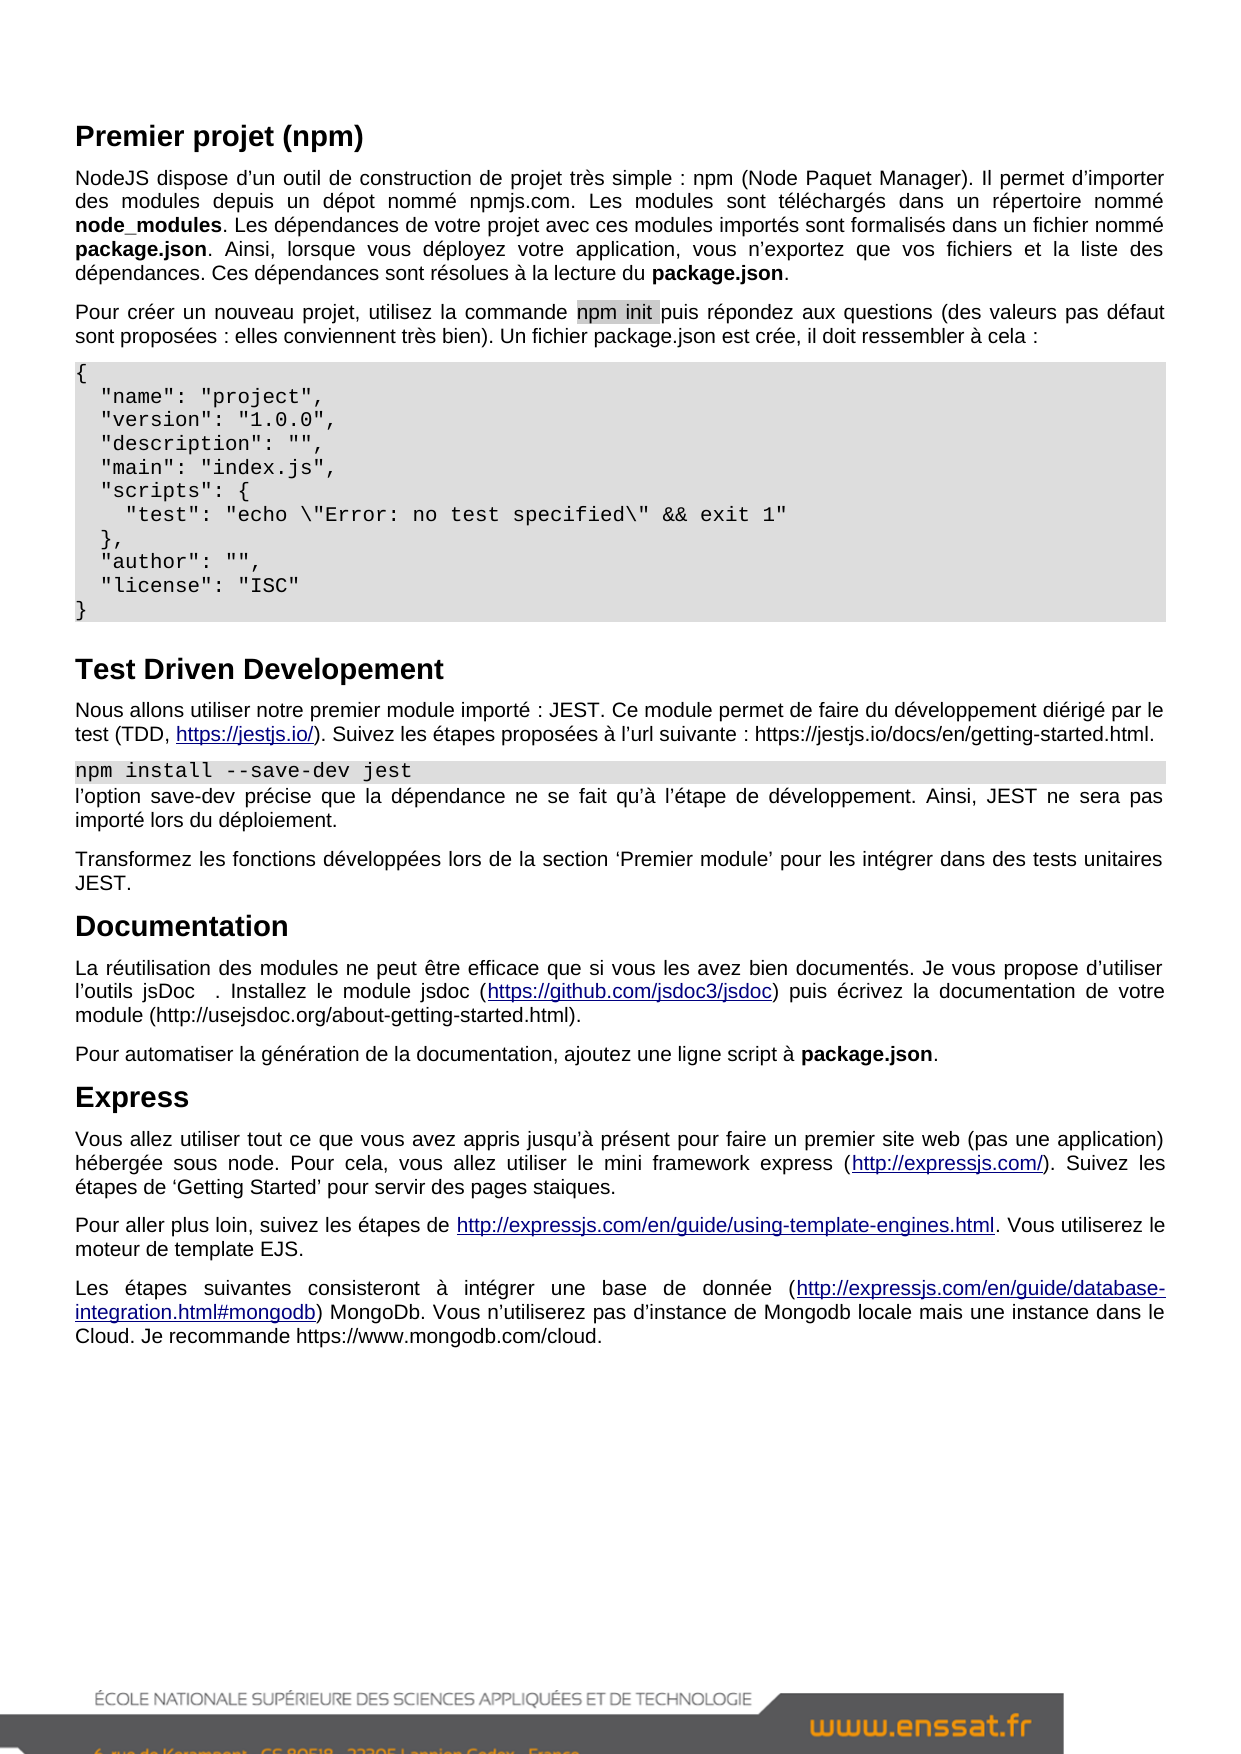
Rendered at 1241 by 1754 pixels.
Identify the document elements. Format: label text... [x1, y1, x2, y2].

text "test": "echo \"Error: no test specified\" && exit 1" [75, 504, 1166, 528]
text Pour automatiser la génération de la documentation, ajoutez une ligne script à package.json. [75, 1042, 1166, 1066]
text "description": "", [75, 433, 1166, 457]
text La réutilisation des modules ne peut être efficace que si vous les avez bien documentés. Je vous propose d’utiliser l’outils jsDoc . Installez le module jsdoc (https://github.com/jsdoc3/jsdoc) puis écrivez la documentation de votre module (http://usejsdoc.org/about-getting-started.html). [75, 955, 1166, 1027]
text NodeJS dispose d’un outil de construction de projet très simple : npm (Node Paquet Manager). Il permet d’importer des modules depuis un dépot nommé npmjs.com. Les modules sont téléchargés dans un répertoire nommé node_modules. Les dépendances de votre projet avec ces modules importés sont formalisés dans un fichier nommé package.json. Ainsi, lorsque vous déployez votre application, vous n’exportez que vos fichiers et la liste des dépendances. Ces dépendances sont résolues à la lecture du package.json. [75, 165, 1166, 285]
text "author": "", [75, 551, 1166, 575]
subtitle Test Driven Developement [75, 652, 1166, 686]
text Pour aller plus loin, suivez les étapes de http://expressjs.com/en/guide/using-template-engines.html. Vous utiliserez le moteur de template EJS. [75, 1213, 1166, 1261]
text "main": "index.js", [75, 457, 1166, 480]
text "name": "project", [75, 386, 1166, 409]
text }, [75, 528, 1166, 551]
text Les étapes suivantes consisteront à intégrer une base de donnée (http://expressjs.com/en/guide/database-integration.html#mongodb) MongoDb. Vous n’utiliserez pas d’instance de Mongodb locale mais une instance dans le Cloud. Je recommande https://www.mongodb.com/cloud. [75, 1276, 1166, 1347]
text "version": "1.0.0", [75, 409, 1166, 433]
text Pour créer un nouveau projet, utilisez la commande npm init puis répondez aux questions (des valeurs pas défaut sont proposées : elles conviennent très bien). Un fichier package.json est crée, il doit ressembler à cela : [75, 300, 1166, 348]
text "license": "ISC" [75, 575, 1166, 599]
text Transformez les fonctions développées lors de la section ‘Premier module’ pour les intégrer dans des tests unitaires JEST. [75, 847, 1166, 894]
subtitle Documentation [75, 909, 1166, 943]
text Vous allez utiliser tout ce que vous avez appris jusqu’à présent pour faire un premier site web (pas une application) hébergée sous node. Pour cela, vous allez utiliser le mini framework express (http://expressjs.com/). Suivez les étapes de ‘Getting Started’ pour servir des pages staiques. [75, 1127, 1166, 1198]
text npm install --save-dev jest [75, 761, 1166, 784]
subtitle Premier projet (npm) [75, 119, 1166, 153]
subtitle Express [75, 1080, 1166, 1114]
text l’option save-dev précise que la dépendance ne se fait qu’à l’étape de développement. Ainsi, JEST ne sera pas importé lors du déploiement. [75, 784, 1166, 832]
text { [75, 362, 1166, 386]
picture [0, 1690, 1064, 1754]
text } [75, 599, 1166, 622]
text "scripts": { [75, 480, 1166, 504]
text Nous allons utiliser notre premier module importé : JEST. Ce module permet de faire du développement diérigé par le test (TDD, https://jestjs.io/). Suivez les étapes proposées à l’url suivante : https://jestjs.io/docs/en/getting-started.html. [75, 698, 1166, 746]
